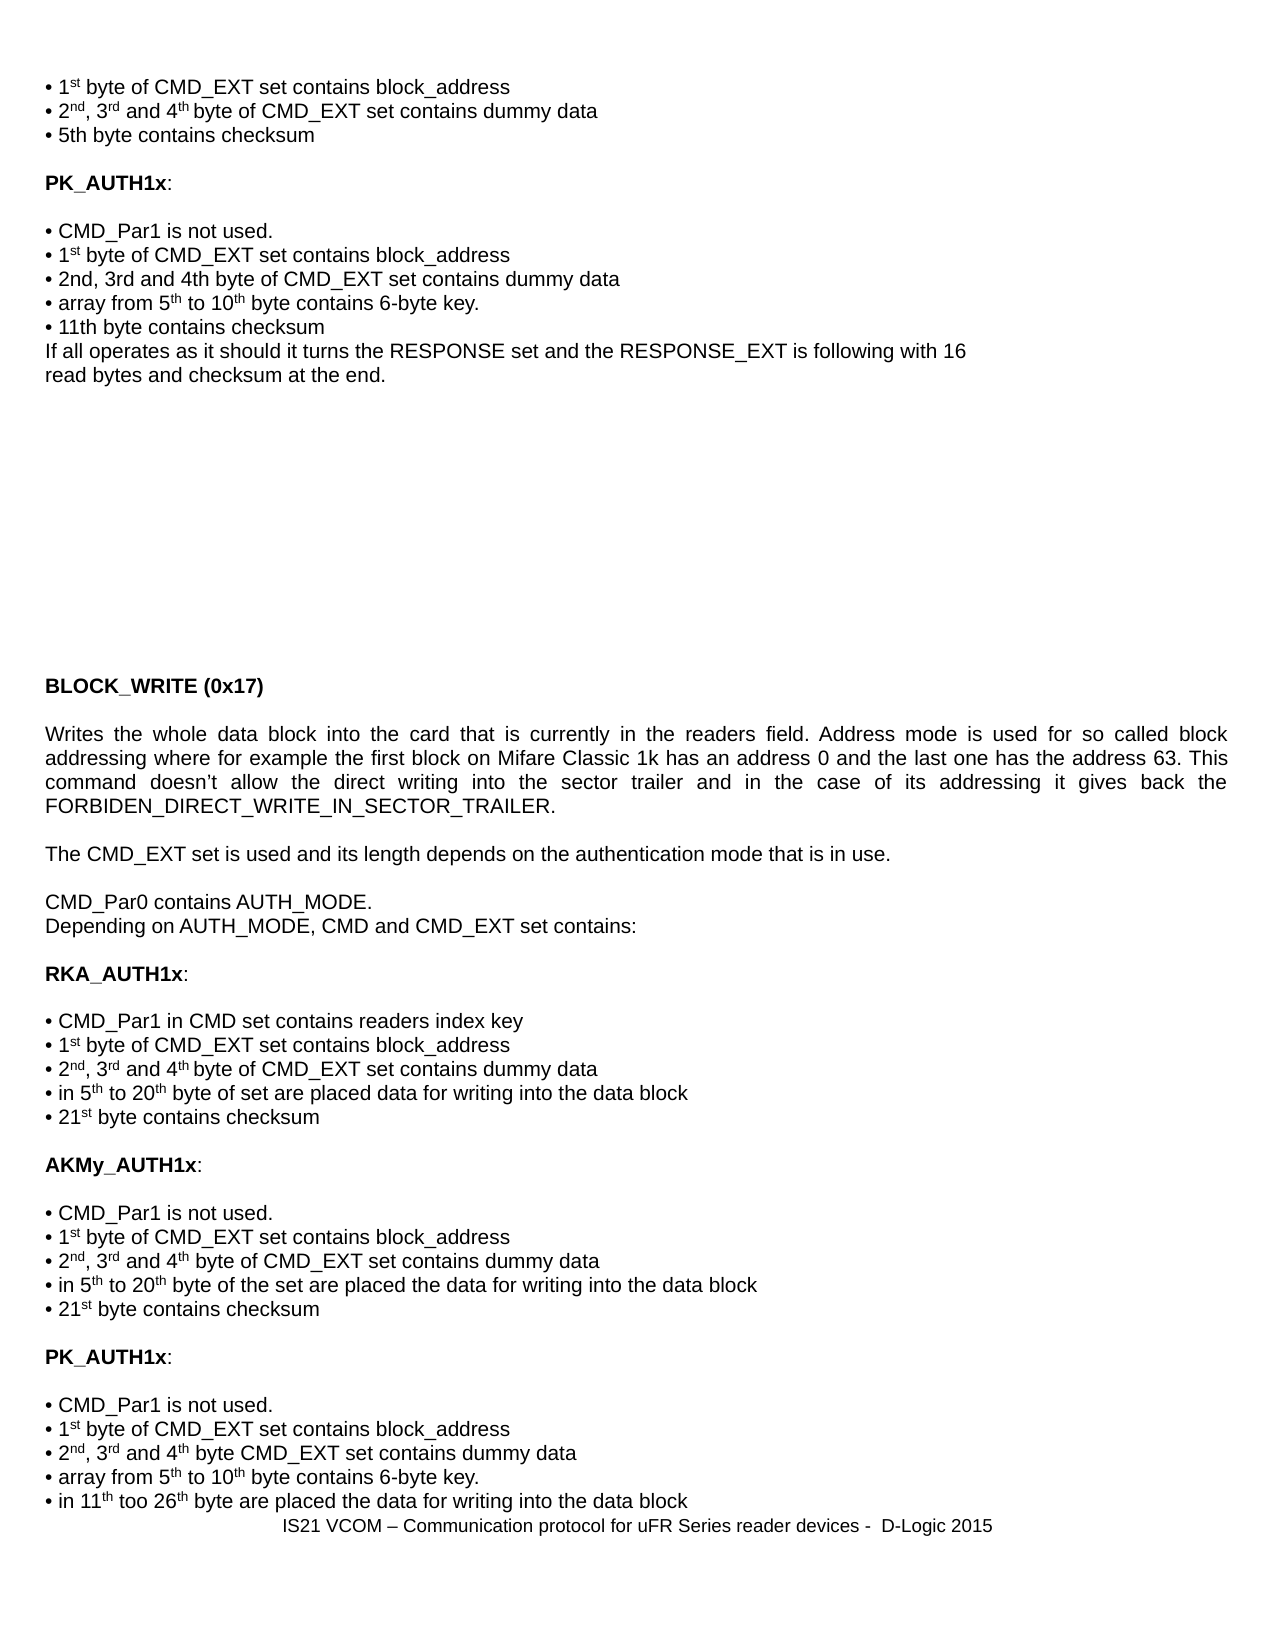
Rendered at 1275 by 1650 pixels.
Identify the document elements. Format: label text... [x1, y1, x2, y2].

text • 2nd, 3rd and 4th byte of CMD_EXT set contains dummy data [45, 1249, 1230, 1273]
text The CMD_EXT set is used and its length depends on the authentication mode that is in use. [45, 842, 1230, 866]
text • array from 5th to 10th byte contains 6-byte key. [45, 1464, 1230, 1488]
text • 2nd, 3rd and 4th byte of CMD_EXT set contains dummy data [45, 267, 1230, 291]
text • in 11th too 26th byte are placed the data for writing into the data block [45, 1488, 1230, 1512]
text If all operates as it should it turns the RESPONSE set and the RESPONSE_EXT is following with 16 [45, 338, 1230, 362]
text AKMy_AUTH1x: [45, 1153, 1230, 1177]
text • CMD_Par1 is not used. [45, 1393, 1230, 1417]
text • in 5th to 20th byte of set are placed data for writing into the data block [45, 1081, 1230, 1105]
text • 1st byte of CMD_EXT set contains block_address [45, 75, 1230, 99]
text • 1st byte of CMD_EXT set contains block_address [45, 1033, 1230, 1057]
text • CMD_Par1 is not used. [45, 219, 1230, 243]
text • 1st byte of CMD_EXT set contains block_address [45, 243, 1230, 267]
text • 2nd, 3rd and 4th byte of CMD_EXT set contains dummy data [45, 99, 1230, 123]
text BLOCK_WRITE (0x17) [45, 674, 1230, 698]
text • in 5th to 20th byte of the set are placed the data for writing into the data block [45, 1273, 1230, 1297]
text Depending on AUTH_MODE, CMD and CMD_EXT set contains: [45, 913, 1230, 937]
text PK_AUTH1x: [45, 171, 1230, 195]
text • 1st byte of CMD_EXT set contains block_address [45, 1417, 1230, 1441]
text • 5th byte contains checksum [45, 123, 1230, 147]
text • 11th byte contains checksum [45, 314, 1230, 338]
text RKA_AUTH1x: [45, 961, 1230, 985]
text PK_AUTH1x: [45, 1345, 1230, 1369]
text • 21st byte contains checksum [45, 1105, 1230, 1129]
text • CMD_Par1 is not used. [45, 1201, 1230, 1225]
text • CMD_Par1 in CMD set contains readers index key [45, 1009, 1230, 1033]
text • 1st byte of CMD_EXT set contains block_address [45, 1225, 1230, 1249]
text • array from 5th to 10th byte contains 6-byte key. [45, 291, 1230, 314]
text • 2nd, 3rd and 4th byte of CMD_EXT set contains dummy data [45, 1057, 1230, 1081]
text • 21st byte contains checksum [45, 1297, 1230, 1321]
text CMD_Par0 contains AUTH_MODE. [45, 889, 1230, 913]
text • 2nd, 3rd and 4th byte CMD_EXT set contains dummy data [45, 1441, 1230, 1464]
text read bytes and checksum at the end. [45, 362, 1230, 386]
text Writes the whole data block into the card that is currently in the readers field. Address mode is used for so called block addressing where for example the first block on Mifare Classic 1k has an address 0 and the last one has the address 63. This command doesn’t allow the direct writing into the sector trailer and in the case of its addressing it gives back the FORBIDEN_DIRECT_WRITE_IN_SECTOR_TRAILER. [45, 722, 1230, 818]
